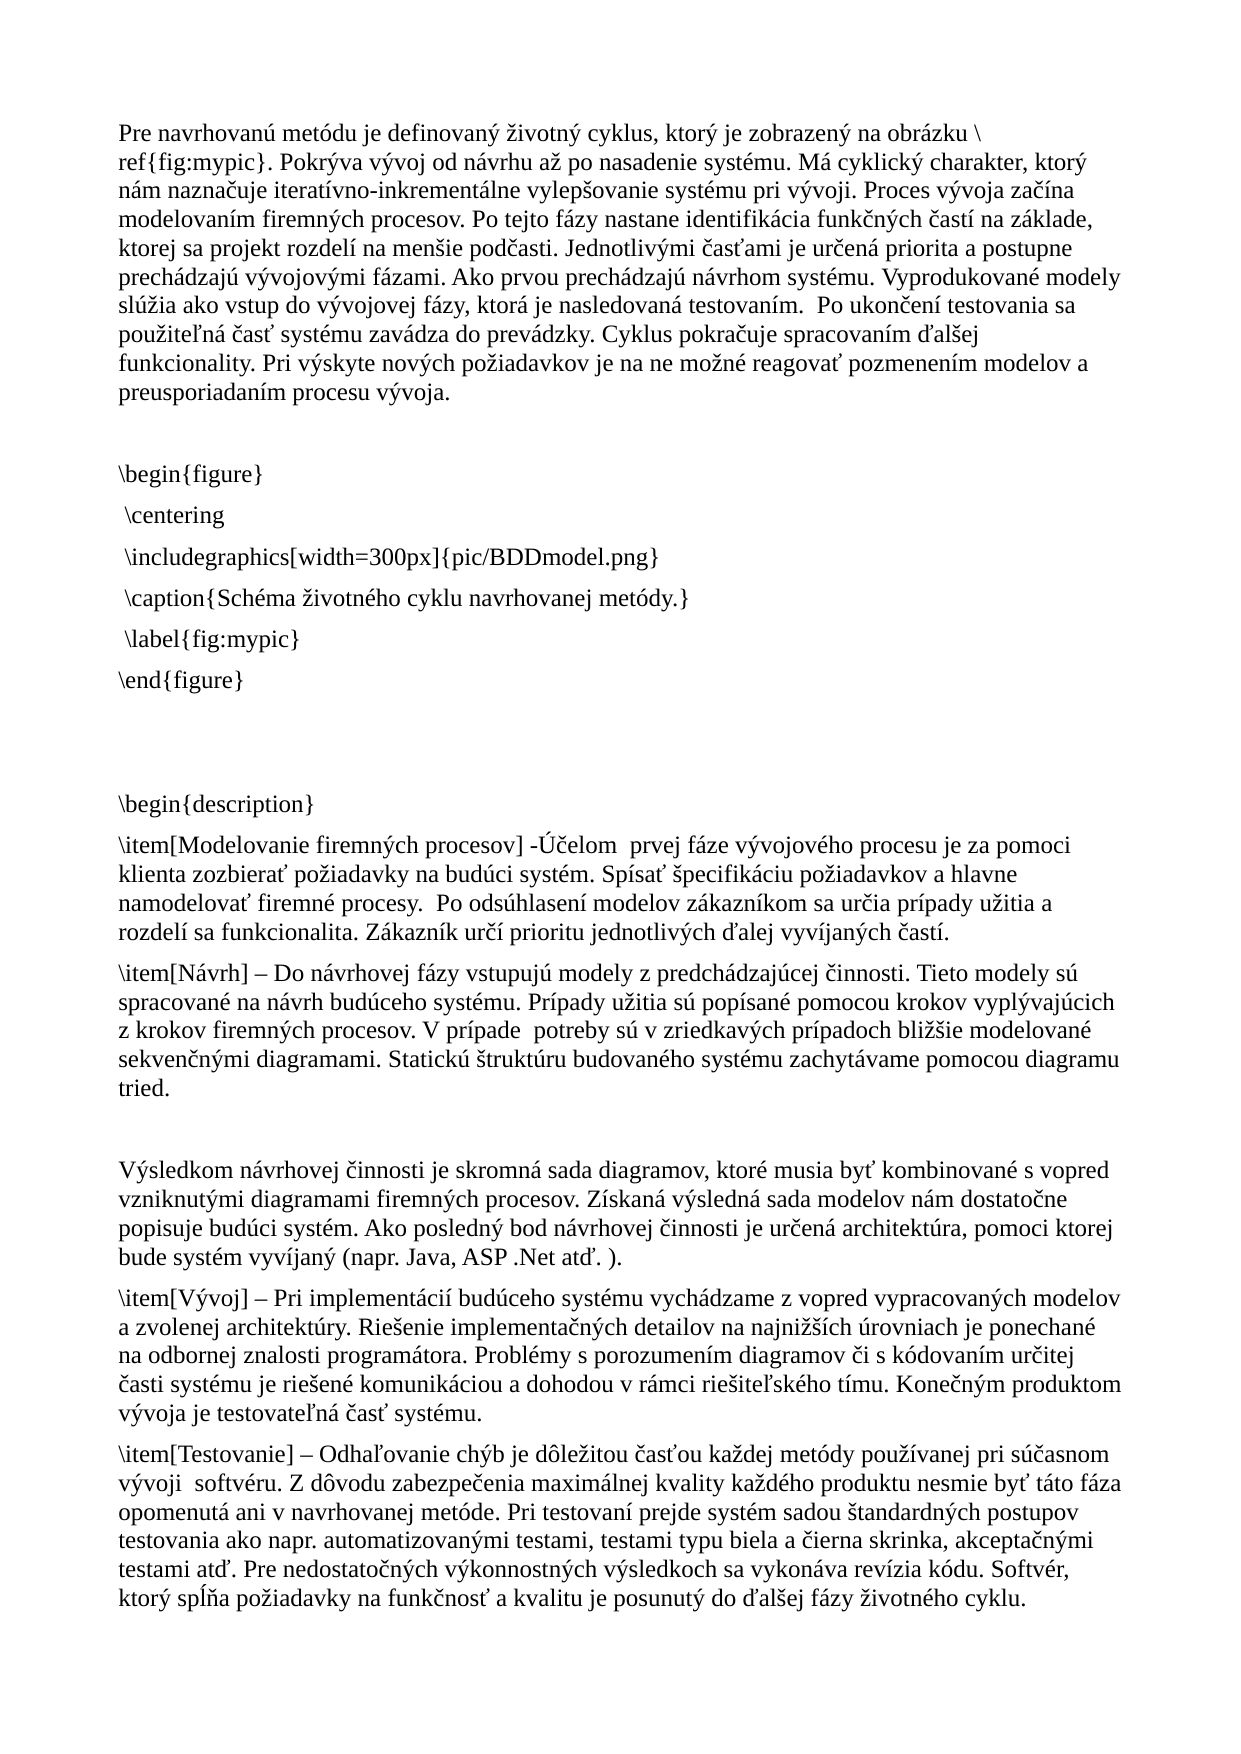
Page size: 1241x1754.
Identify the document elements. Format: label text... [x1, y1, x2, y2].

text \item[Vývoj] – Pri implementácií budúceho systému vychádzame z vopred vypracovaných modelov a zvolenej architektúry. Riešenie implementačných detailov na najnižších úrovniach je ponechané na odbornej znalosti programátora. Problémy s porozumením diagramov či s kódovaním určitej časti systému je riešené komunikáciou a dohodou v rámci riešiteľského tímu. Konečným produktom vývoja je testovateľná časť systému. [118, 1283, 1122, 1427]
text \item[Modelovanie firemných procesov] -Účelom prvej fáze vývojového procesu je za pomoci klienta zozbierať požiadavky na budúci systém. Spísať špecifikáciu požiadavkov a hlavne namodelovať firemné procesy. Po odsúhlasení modelov zákazníkom sa určia prípady užitia a rozdelí sa funkcionalita. Zákazník určí prioritu jednotlivých ďalej vyvíjaných častí. [118, 831, 1122, 946]
text \begin{figure} [118, 459, 1122, 488]
text Pre navrhovanú metódu je definovaný životný cyklus, ktorý je zobrazený na obrázku \ref{fig:mypic}. Pokrýva vývoj od návrhu až po nasadenie systému. Má cyklický charakter, ktorý nám naznačuje iteratívno-inkrementálne vylepšovanie systému pri vývoji. Proces vývoja začína modelovaním firemných procesov. Po tejto fázy nastane identifikácia funkčných častí na základe, ktorej sa projekt rozdelí na menšie podčasti. Jednotlivými časťami je určená priorita a postupne prechádzajú vývojovými fázami. Ako prvou prechádzajú návrhom systému. Vyprodukované modely slúžia ako vstup do vývojovej fázy, ktorá je nasledovaná testovaním. Po ukončení testovania sa použiteľná časť systému zavádza do prevádzky. Cyklus pokračuje spracovaním ďalšej funkcionality. Pri výskyte nových požiadavkov je na ne možné reagovať pozmenením modelov a preusporiadaním procesu vývoja. [118, 118, 1122, 406]
text \centering [118, 501, 1122, 529]
text \end{figure} [118, 666, 1122, 694]
text \item[Návrh] – Do návrhovej fázy vstupujú modely z predchádzajúcej činnosti. Tieto modely sú spracované na návrh budúceho systému. Prípady užitia sú popísané pomocou krokov vyplývajúcich z krokov firemných procesov. V prípade potreby sú v zriedkavých prípadoch bližšie modelované sekvenčnými diagramami. Statickú štruktúru budovaného systému zachytávame pomocou diagramu tried. [118, 958, 1122, 1102]
text \caption{Schéma životného cyklu navrhovanej metódy.} [118, 583, 1122, 612]
text \begin{description} [118, 789, 1122, 818]
text \label{fig:mypic} [118, 624, 1122, 653]
text Výsledkom návrhovej činnosti je skromná sada diagramov, ktoré musia byť kombinované s vopred vzniknutými diagramami firemných procesov. Získaná výsledná sada modelov nám dostatočne popisuje budúci systém. Ako posledný bod návrhovej činnosti je určená architektúra, pomoci ktorej bude systém vyvíjaný (napr. Java, ASP .Net atď. ). [118, 1156, 1122, 1271]
text \item[Testovanie] – Odhaľovanie chýb je dôležitou časťou každej metódy používanej pri súčasnom vývoji softvéru. Z dôvodu zabezpečenia maximálnej kvality každého produktu nesmie byť táto fáza opomenutá ani v navrhovanej metóde. Pri testovaní prejde systém sadou štandardných postupov testovania ako napr. automatizovanými testami, testami typu biela a čierna skrinka, akceptačnými testami atď. Pre nedostatočných výkonnostných výsledkoch sa vykonáva revízia kódu. Softvér, ktorý spĺňa požiadavky na funkčnosť a kvalitu je posunutý do ďalšej fázy životného cyklu. [118, 1439, 1122, 1612]
text \includegraphics[width=300px]{pic/BDDmodel.png} [118, 542, 1122, 571]
